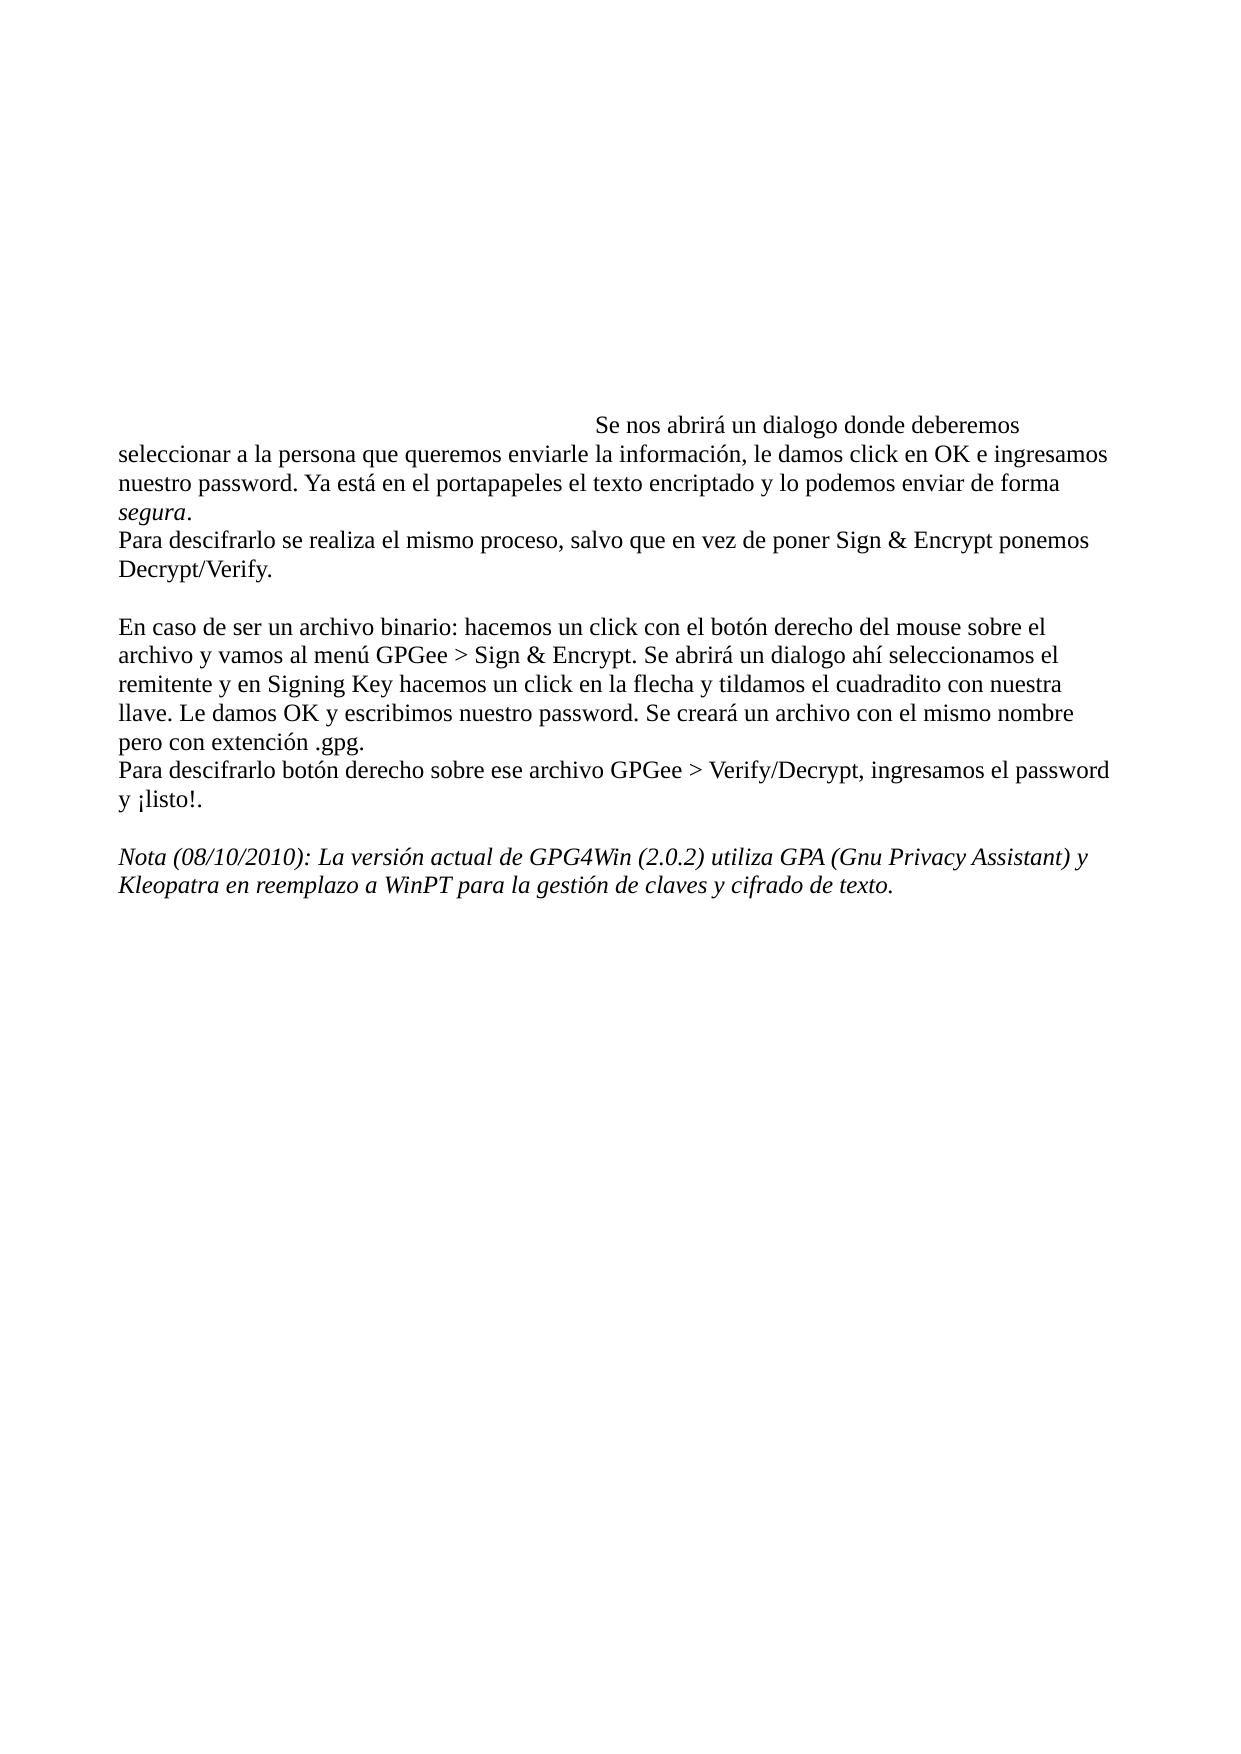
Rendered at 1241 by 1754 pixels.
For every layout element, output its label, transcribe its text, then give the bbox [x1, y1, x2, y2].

text Se nos abrirá un dialogo donde deberemos seleccionar a la persona que queremos enviarle la información, le damos click en OK e ingresamos nuestro password. Ya está en el portapapeles el texto encriptado y lo podemos enviar de forma segura. Para descifrarlo se realiza el mismo proceso, salvo que en vez de poner Sign & Encrypt ponemos Decrypt/Verify. En caso de ser un archivo binario: hacemos un click con el botón derecho del mouse sobre el archivo y vamos al menú GPGee > Sign & Encrypt. Se abrirá un dialogo ahí seleccionamos el remitente y en Signing Key hacemos un click en la flecha y tildamos el cuadradito con nuestra llave. Le damos OK y escribimos nuestro password. Se creará un archivo con el mismo nombre pero con extención .gpg. Para descifrarlo botón derecho sobre ese archivo GPGee > Verify/Decrypt, ingresamos el password y ¡listo!. Nota (08/10/2010): La versión actual de GPG4Win (2.0.2) utiliza GPA (Gnu Privacy Assistant) y Kleopatra en reemplazo a WinPT para la gestión de claves y cifrado de texto. [118, 118, 1122, 899]
